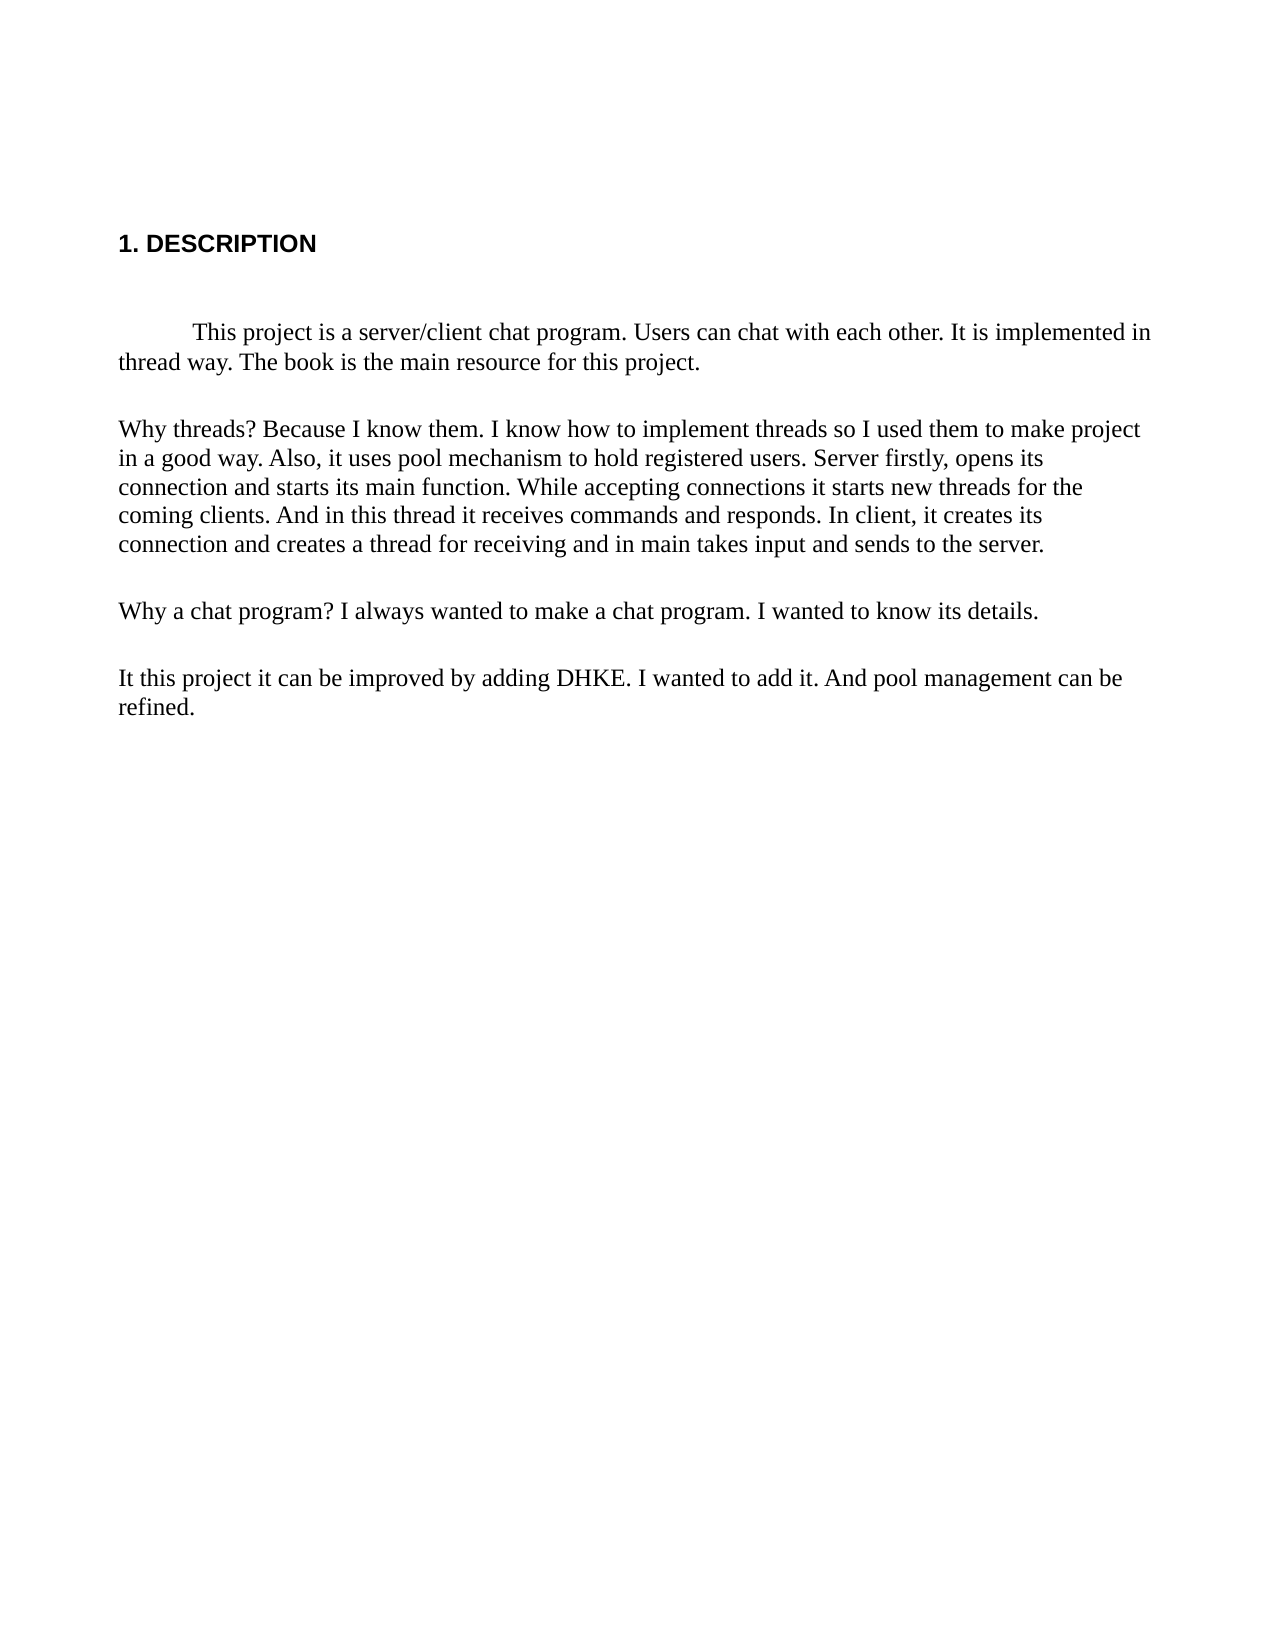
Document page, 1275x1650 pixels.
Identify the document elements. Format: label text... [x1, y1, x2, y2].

text This project is a server/client chat program. Users can chat with each other. It is implemented in thread way. The book is the main resource for this project. [118, 309, 1157, 376]
text It this project it can be improved by adding DHKE. I wanted to add it. And pool management can be refined. [118, 663, 1157, 721]
text Why threads? Because I know them. I know how to implement threads so I used them to make project in a good way. Also, it uses pool mechanism to hold registered users. Server firstly, opens its connection and starts its main function. While accepting connections it starts new threads for the coming clients. And in this thread it receives commands and responds. In client, it creates its connection and creates a thread for receiving and in main takes input and sends to the server. [118, 414, 1157, 558]
subtitle 1. DESCRIPTION [118, 229, 1157, 258]
text Why a chat program? I always wanted to make a chat program. I wanted to know its details. [118, 596, 1157, 625]
